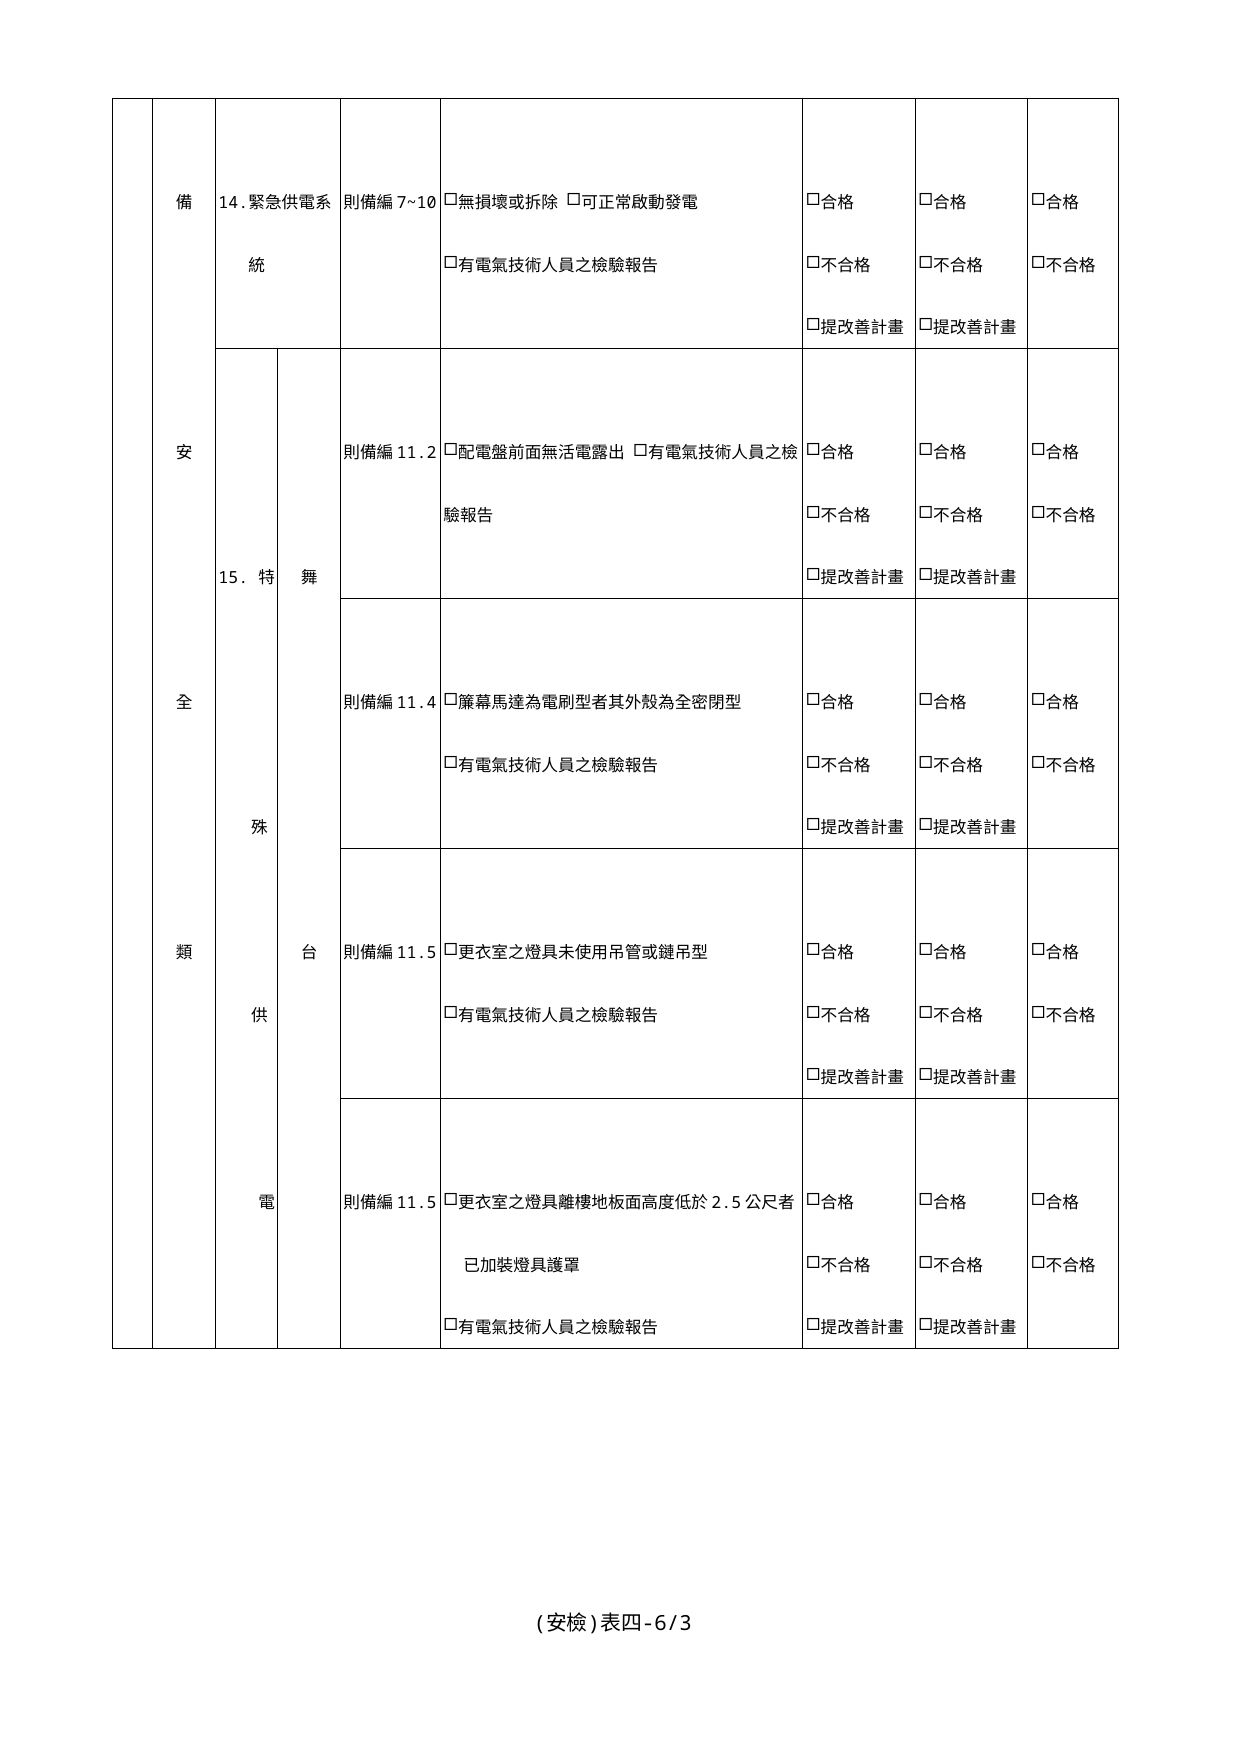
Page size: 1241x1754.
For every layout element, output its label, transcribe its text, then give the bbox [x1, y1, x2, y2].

table_cell 合格 不合格 [1028, 349, 1118, 597]
table_cell 合格 不合格 提改善計畫 [916, 599, 1027, 847]
table_cell 簾幕馬達為電刷型者其外殼為全密閉型 有電氣技術人員之檢驗報告 [441, 599, 802, 847]
table_cell 備 安 全 類 [153, 99, 215, 1347]
table_cell 合格 不合格 [1028, 99, 1118, 347]
table_cell 合格 不合格 提改善計畫 [916, 349, 1027, 597]
table_header [113, 99, 152, 1347]
table_cell 合格 不合格 提改善計畫 [803, 349, 915, 597]
table_cell 合格 不合格 提改善計畫 [803, 599, 915, 847]
table_cell 合格 不合格 提改善計畫 [803, 1099, 915, 1347]
table_cell 無損壞或拆除 可正常啟動發電 有電氣技術人員之檢驗報告 [441, 99, 802, 347]
table_cell 合格 不合格 [1028, 599, 1118, 847]
table_cell 更衣室之燈具未使用吊管或鏈吊型 有電氣技術人員之檢驗報告 [441, 849, 802, 1097]
table_cell 合格 不合格 提改善計畫 [916, 849, 1027, 1097]
table_cell 則備編11.5 [341, 1099, 440, 1347]
table_cell 則備編7~10 [341, 99, 440, 347]
table_cell 合格 不合格 提改善計畫 [916, 99, 1027, 347]
table_cell 合格 不合格 [1028, 849, 1118, 1097]
table_cell 則備編11.2 [341, 349, 440, 597]
table_cell 14.緊急供電系 統 [216, 99, 340, 347]
table_cell 合格 不合格 [1028, 1099, 1118, 1347]
table_cell 合格 不合格 提改善計畫 [803, 99, 915, 347]
table_cell 更衣室之燈具離樓地板面高度低於2.5公尺者 已加裝燈具護罩 有電氣技術人員之檢驗報告 [441, 1099, 802, 1347]
table_cell 15. 特 殊 供 電 [216, 349, 277, 1347]
table_cell 則備編11.4 [341, 599, 440, 847]
table_cell 舞 台 [278, 349, 340, 1347]
table_cell 則備編11.5 [341, 849, 440, 1097]
table_cell 合格 不合格 提改善計畫 [916, 1099, 1027, 1347]
table_cell 合格 不合格 提改善計畫 [803, 849, 915, 1097]
table_cell 配電盤前面無活電露出 有電氣技術人員之檢驗報告 [441, 349, 802, 597]
